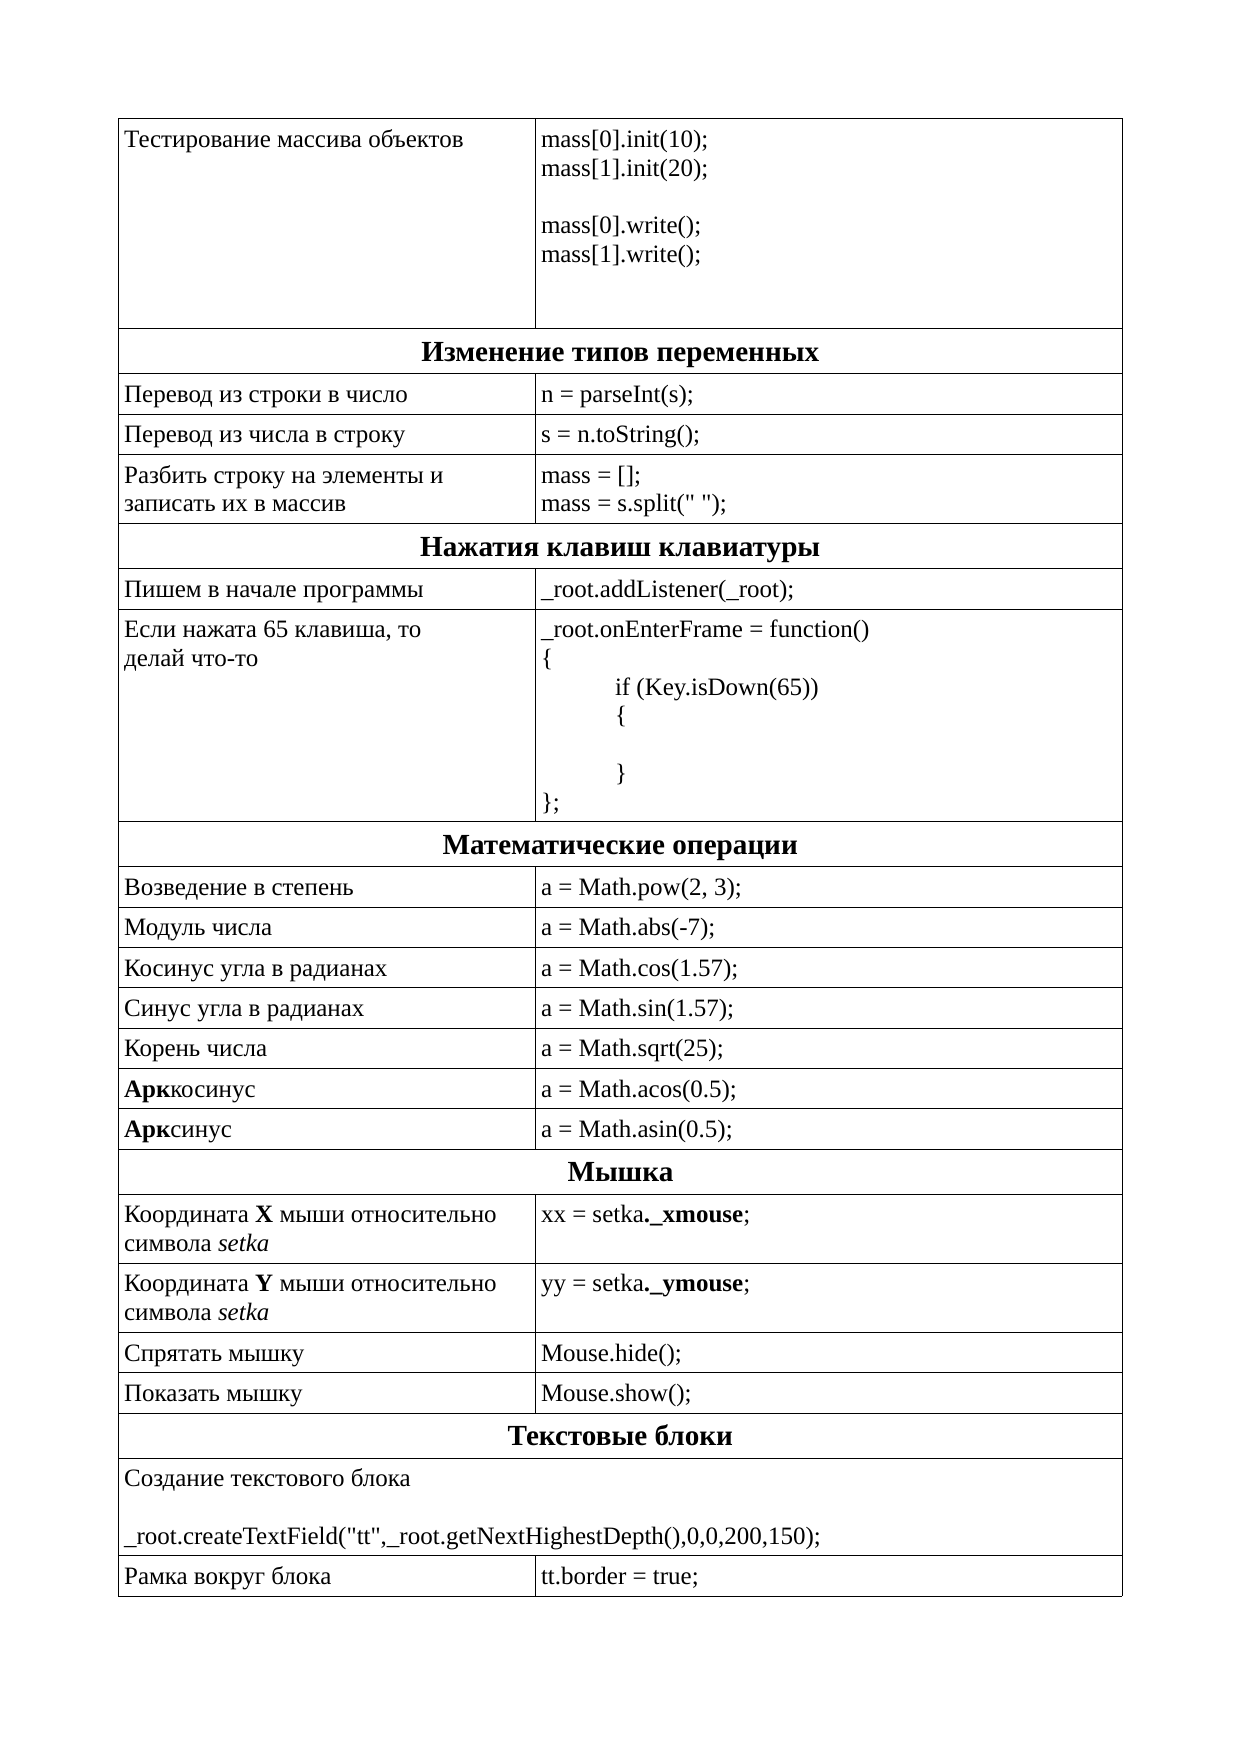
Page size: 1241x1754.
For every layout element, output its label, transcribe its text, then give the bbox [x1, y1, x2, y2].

table_cell Арккосинус [119, 1069, 535, 1108]
table_cell Тестирование массива объектов [119, 119, 535, 328]
table_cell Спрятать мышку [119, 1333, 535, 1372]
table_cell _root.addListener(_root); [536, 569, 1122, 608]
table_cell Если нажата 65 клавиша, то делай что-то [119, 610, 535, 821]
table_cell Пишем в начале программы [119, 569, 535, 608]
table_cell a = Math.pow(2, 3); [536, 867, 1122, 907]
table_cell mass = []; mass = s.split(" "); [536, 455, 1122, 523]
table_cell Синус угла в радианах [119, 988, 535, 1028]
table_cell Разбить строку на элементы и записать их в массив [119, 455, 535, 523]
table_cell a = Math.sqrt(25); [536, 1029, 1122, 1068]
table_cell Mouse.show(); [536, 1373, 1122, 1412]
table_cell a = Math.asin(0.5); [536, 1109, 1122, 1148]
table_cell Корень числа [119, 1029, 535, 1068]
table_cell Перевод из строки в число [119, 374, 535, 414]
table_cell Модуль числа [119, 908, 535, 947]
table_cell a = Math.abs(-7); [536, 908, 1122, 947]
table_cell a = Math.cos(1.57); [536, 948, 1122, 987]
table_cell xx = setka._xmouse; [536, 1195, 1122, 1263]
table_cell Мышка [119, 1150, 1122, 1194]
table_cell a = Math.sin(1.57); [536, 988, 1122, 1028]
table_cell Арксинус [119, 1109, 535, 1148]
table_cell Показать мышку [119, 1373, 535, 1412]
table_cell Текстовые блоки [119, 1414, 1122, 1457]
table_cell Создание текстового блока _root.createTextField("tt",_root.getNextHighestDepth(),0,0,200,150); [119, 1459, 1122, 1555]
table_cell tt.border = true; [536, 1556, 1122, 1596]
table_cell Координата X мыши относительно символа setka [119, 1195, 535, 1263]
table_cell Возведение в степень [119, 867, 535, 907]
table_cell Рамка вокруг блока [119, 1556, 535, 1596]
table_cell a = Math.acos(0.5); [536, 1069, 1122, 1108]
table_cell Косинус угла в радианах [119, 948, 535, 987]
table_cell mass[0].init(10); mass[1].init(20); mass[0].write(); mass[1].write(); [536, 119, 1122, 328]
table_cell yy = setka._ymouse; [536, 1264, 1122, 1332]
table_cell Математические операции [119, 822, 1122, 866]
table_cell Mouse.hide(); [536, 1333, 1122, 1372]
table_cell Перевод из числа в строку [119, 415, 535, 454]
table_cell n = parseInt(s); [536, 374, 1122, 414]
table_cell Изменение типов переменных [119, 329, 1122, 373]
table_cell Координата Y мыши относительно символа setka [119, 1264, 535, 1332]
table_cell Нажатия клавиш клавиатуры [119, 524, 1122, 568]
table_cell s = n.toString(); [536, 415, 1122, 454]
table_cell _root.onEnterFrame = function() { if (Key.isDown(65)) { } }; [536, 610, 1122, 821]
